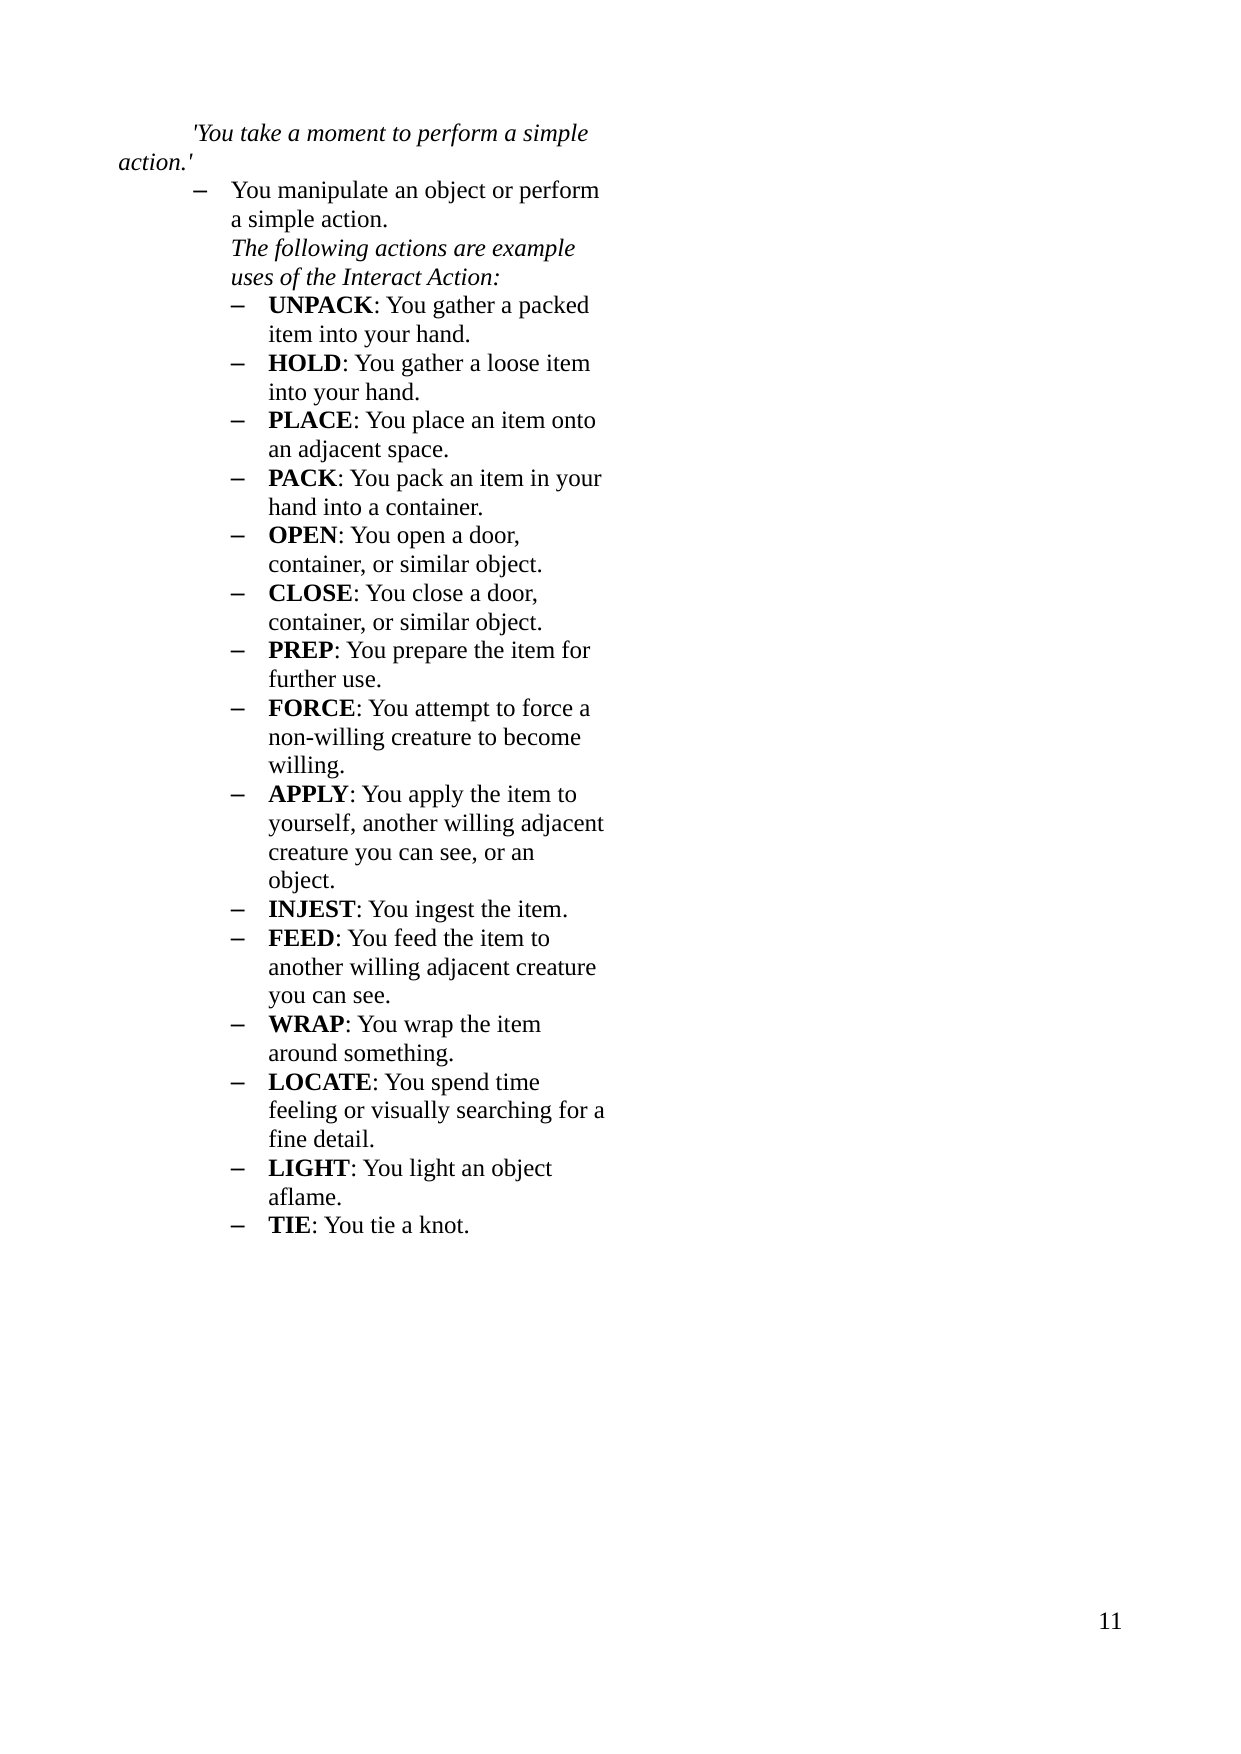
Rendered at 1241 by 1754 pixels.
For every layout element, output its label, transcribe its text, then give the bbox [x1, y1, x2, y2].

list The following actions are example uses of the Interact Action: [193, 233, 605, 291]
list CLOSE: You close a door, container, or similar object. [231, 578, 605, 636]
list APPLY: You apply the item to yourself, another willing adjacent creature you can see, or an object. [231, 779, 605, 894]
list TIE: You tie a knot. [231, 1211, 605, 1239]
list FEED: You feed the item to another willing adjacent creature you can see. [231, 923, 605, 1009]
list PACK: You pack an item in your hand into a container. [231, 463, 605, 521]
list LIGHT: You light an object aflame. [231, 1153, 605, 1211]
list UNPACK: You gather a packed item into your hand. [231, 291, 605, 348]
list OPEN: You open a door, container, or similar object. [231, 521, 605, 578]
list PREP: You prepare the item for further use. [231, 636, 605, 693]
list PLACE: You place an item onto an adjacent space. [231, 406, 605, 463]
list WRAP: You wrap the item around something. [231, 1009, 605, 1067]
list You manipulate an object or perform a simple action. [193, 176, 605, 233]
list FORCE: You attempt to force a non-willing creature to become willing. [231, 693, 605, 779]
list INJEST: You ingest the item. [231, 894, 605, 923]
list LOCATE: You spend time feeling or visually searching for a fine detail. [231, 1067, 605, 1153]
text 'You take a moment to perform a simple action.' [118, 118, 605, 176]
list HOLD: You gather a loose item into your hand. [231, 348, 605, 406]
